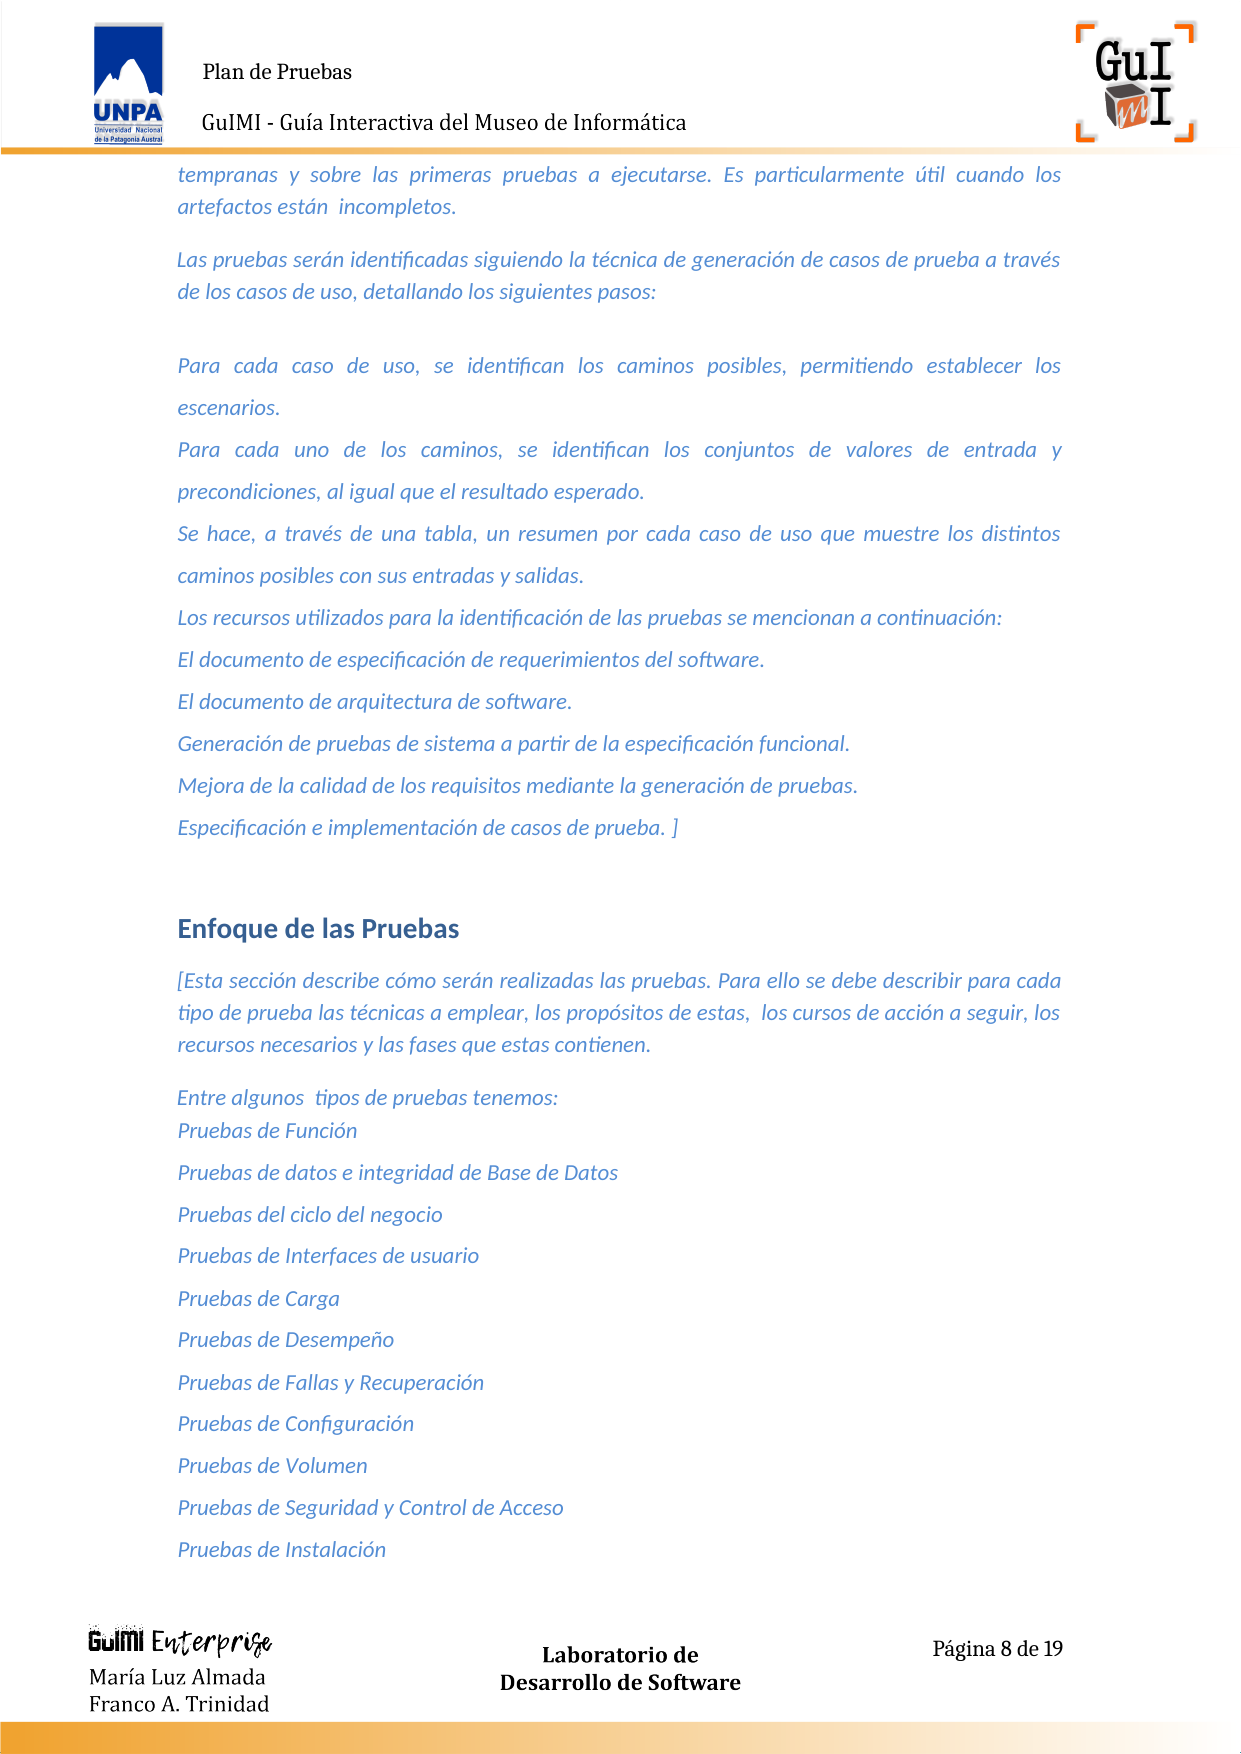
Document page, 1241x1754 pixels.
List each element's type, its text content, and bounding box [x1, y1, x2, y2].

text tempranas y sobre las primeras pruebas a ejecutarse. Es particularmente útil cuando los artefactos están incompletos. [177, 160, 1063, 220]
text Los recursos utilizados para la identificación de las pruebas se mencionan a continuación: [177, 603, 1063, 631]
text Especificación e implementación de casos de prueba. ] [177, 813, 1063, 841]
text Pruebas de Instalación [177, 1536, 1063, 1563]
text Pruebas del ciclo del negocio [177, 1200, 1063, 1228]
picture [0, 0, 1241, 155]
text Generación de pruebas de sistema a partir de la especificación funcional. [177, 729, 1063, 757]
text Pruebas de datos e integridad de Base de Datos [177, 1158, 1063, 1186]
text Pruebas de Configuración [177, 1409, 1063, 1438]
text Se hace, a través de una tabla, un resumen por cada caso de uso que muestre los distintos caminos posibles con sus entradas y salidas. [177, 519, 1063, 589]
text Para cada uno de los caminos, se identifican los conjuntos de valores de entrada y precondiciones, al igual que el resultado esperado. [177, 435, 1063, 505]
text Para cada caso de uso, se identifican los caminos posibles, permitiendo establecer los escenarios. [177, 351, 1063, 421]
text El documento de arquitectura de software. [177, 687, 1063, 715]
text Pruebas de Desempeño [177, 1326, 1063, 1354]
text El documento de especificación de requerimientos del software. [177, 645, 1063, 673]
picture [0, 1613, 1241, 1754]
text Pruebas de Función [177, 1116, 1063, 1144]
text [Esta sección describe cómo serán realizadas las pruebas. Para ello se debe describir para cada tipo de prueba las técnicas a emplear, los propósitos de estas, los cursos de acción a seguir, los recursos necesarios y las fases que estas contienen. [177, 966, 1063, 1058]
text Pruebas de Seguridad y Control de Acceso [177, 1493, 1063, 1522]
text Entre algunos tipos de pruebas tenemos: [177, 1083, 1063, 1112]
text Pruebas de Volumen [177, 1452, 1063, 1479]
text Pruebas de Interfaces de usuario [177, 1242, 1063, 1270]
text Las pruebas serán identificadas siguiendo la técnica de generación de casos de prueba a través de los casos de uso, detallando los siguientes pasos: [177, 245, 1063, 305]
text Enfoque de las Pruebas [177, 910, 1063, 945]
text Mejora de la calidad de los requisitos mediante la generación de pruebas. [177, 771, 1063, 799]
text Pruebas de Carga [177, 1284, 1063, 1312]
text Pruebas de Fallas y Recuperación [177, 1368, 1063, 1396]
